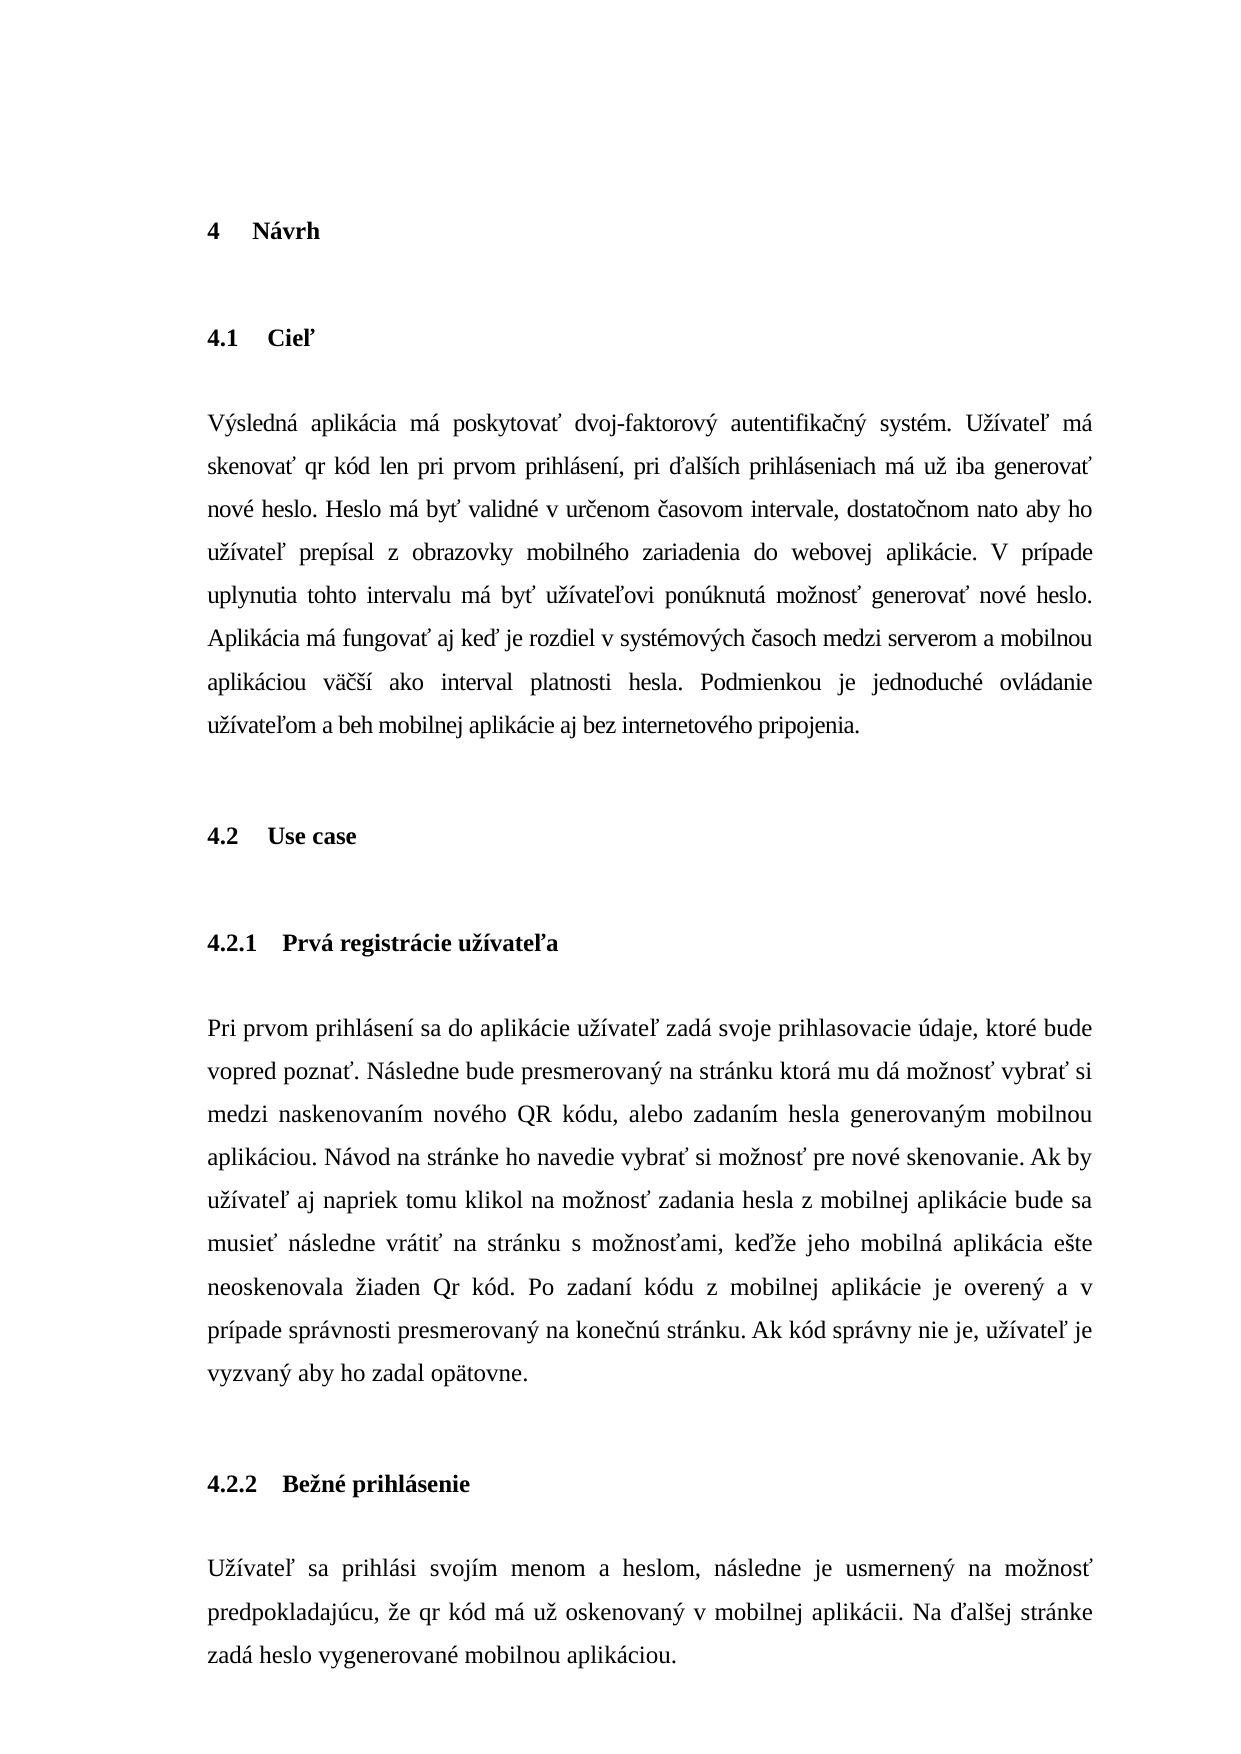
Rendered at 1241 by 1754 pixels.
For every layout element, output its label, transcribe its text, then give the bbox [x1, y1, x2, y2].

text Užívateľ sa prihlási svojím menom a heslom, následne je usmernený na možnosť predpokladajúcu, že qr kód má už oskenovaný v mobilnej aplikácii. Na ďalšej stránke zadá heslo vygenerované mobilnou aplikáciou. [207, 1553, 1093, 1668]
subtitle Prvá registrácie užívateľa [207, 928, 1093, 957]
subtitle Bežné prihlásenie [207, 1469, 1093, 1498]
text Pri prvom prihlásení sa do aplikácie užívateľ zadá svoje prihlasovacie údaje, ktoré bude vopred poznať. Následne bude presmerovaný na stránku ktorá mu dá možnosť vybrať si medzi naskenovaním nového QR kódu, alebo zadaním hesla generovaným mobilnou aplikáciou. Návod na stránke ho navedie vybrať si možnosť pre nové skenovanie. Ak by užívateľ aj napriek tomu klikol na možnosť zadania hesla z mobilnej aplikácie bude sa musieť následne vrátiť na stránku s možnosťami, keďže jeho mobilná aplikácia ešte neoskenovala žiaden Qr kód. Po zadaní kódu z mobilnej aplikácie je overený a v prípade správnosti presmerovaný na konečnú stránku. Ak kód správny nie je, užívateľ je vyzvaný aby ho zadal opätovne. [207, 1013, 1093, 1387]
subtitle Use case [207, 821, 1093, 850]
text Výsledná aplikácia má poskytovať dvoj-faktorový autentifikačný systém. Užívateľ má skenovať qr kód len pri prvom prihlásení, pri ďalších prihláseniach má už iba generovať nové heslo. Heslo má byť validné v určenom časovom intervale, dostatočnom nato aby ho užívateľ prepísal z obrazovky mobilného zariadenia do webovej aplikácie. V prípade uplynutia tohto intervalu má byť užívateľovi ponúknutá možnosť generovať nové heslo. Aplikácia má fungovať aj keď je rozdiel v systémových časoch medzi serverom a mobilnou aplikáciou väčší ako interval platnosti hesla. Podmienkou je jednoduché ovládanie užívateľom a beh mobilnej aplikácie aj bez internetového pripojenia. [207, 408, 1093, 738]
subtitle Návrh [207, 216, 1093, 245]
subtitle Cieľ [207, 323, 1093, 352]
